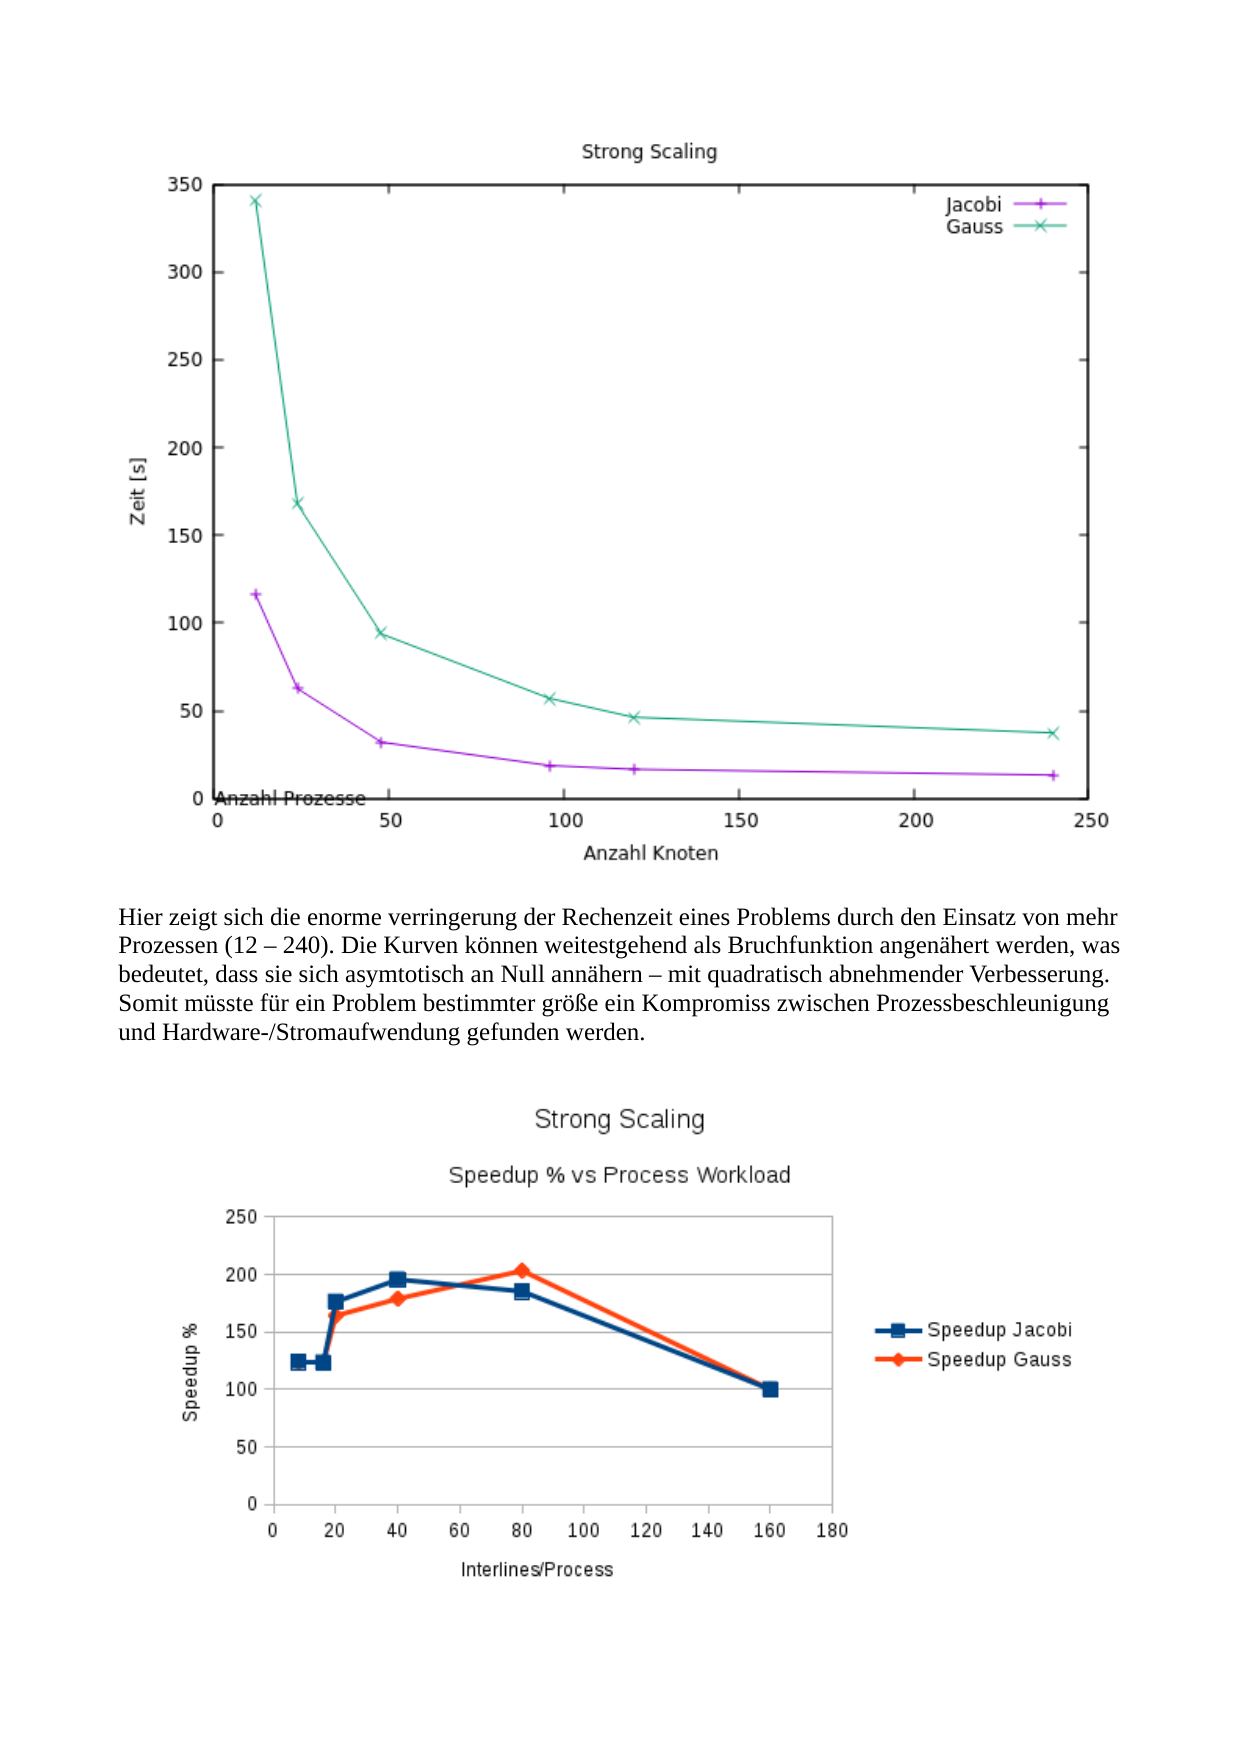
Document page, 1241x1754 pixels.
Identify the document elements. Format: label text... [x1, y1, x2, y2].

picture [147, 1078, 1093, 1611]
text Somit müsste für ein Problem bestimmter größe ein Kompromiss zwischen Prozessbeschleunigung und Hardware-/Stromaufwendung gefunden werden. [118, 988, 1122, 1045]
text Hier zeigt sich die enorme verringerung der Rechenzeit eines Problems durch den Einsatz von mehr Prozessen (12 – 240). Die Kurven können weitestgehend als Bruchfunktion angenähert werden, was bedeutet, dass sie sich asymtotisch an Null annähern – mit quadratisch abnehmender Verbesserung. [118, 902, 1122, 988]
picture [120, 118, 1121, 868]
